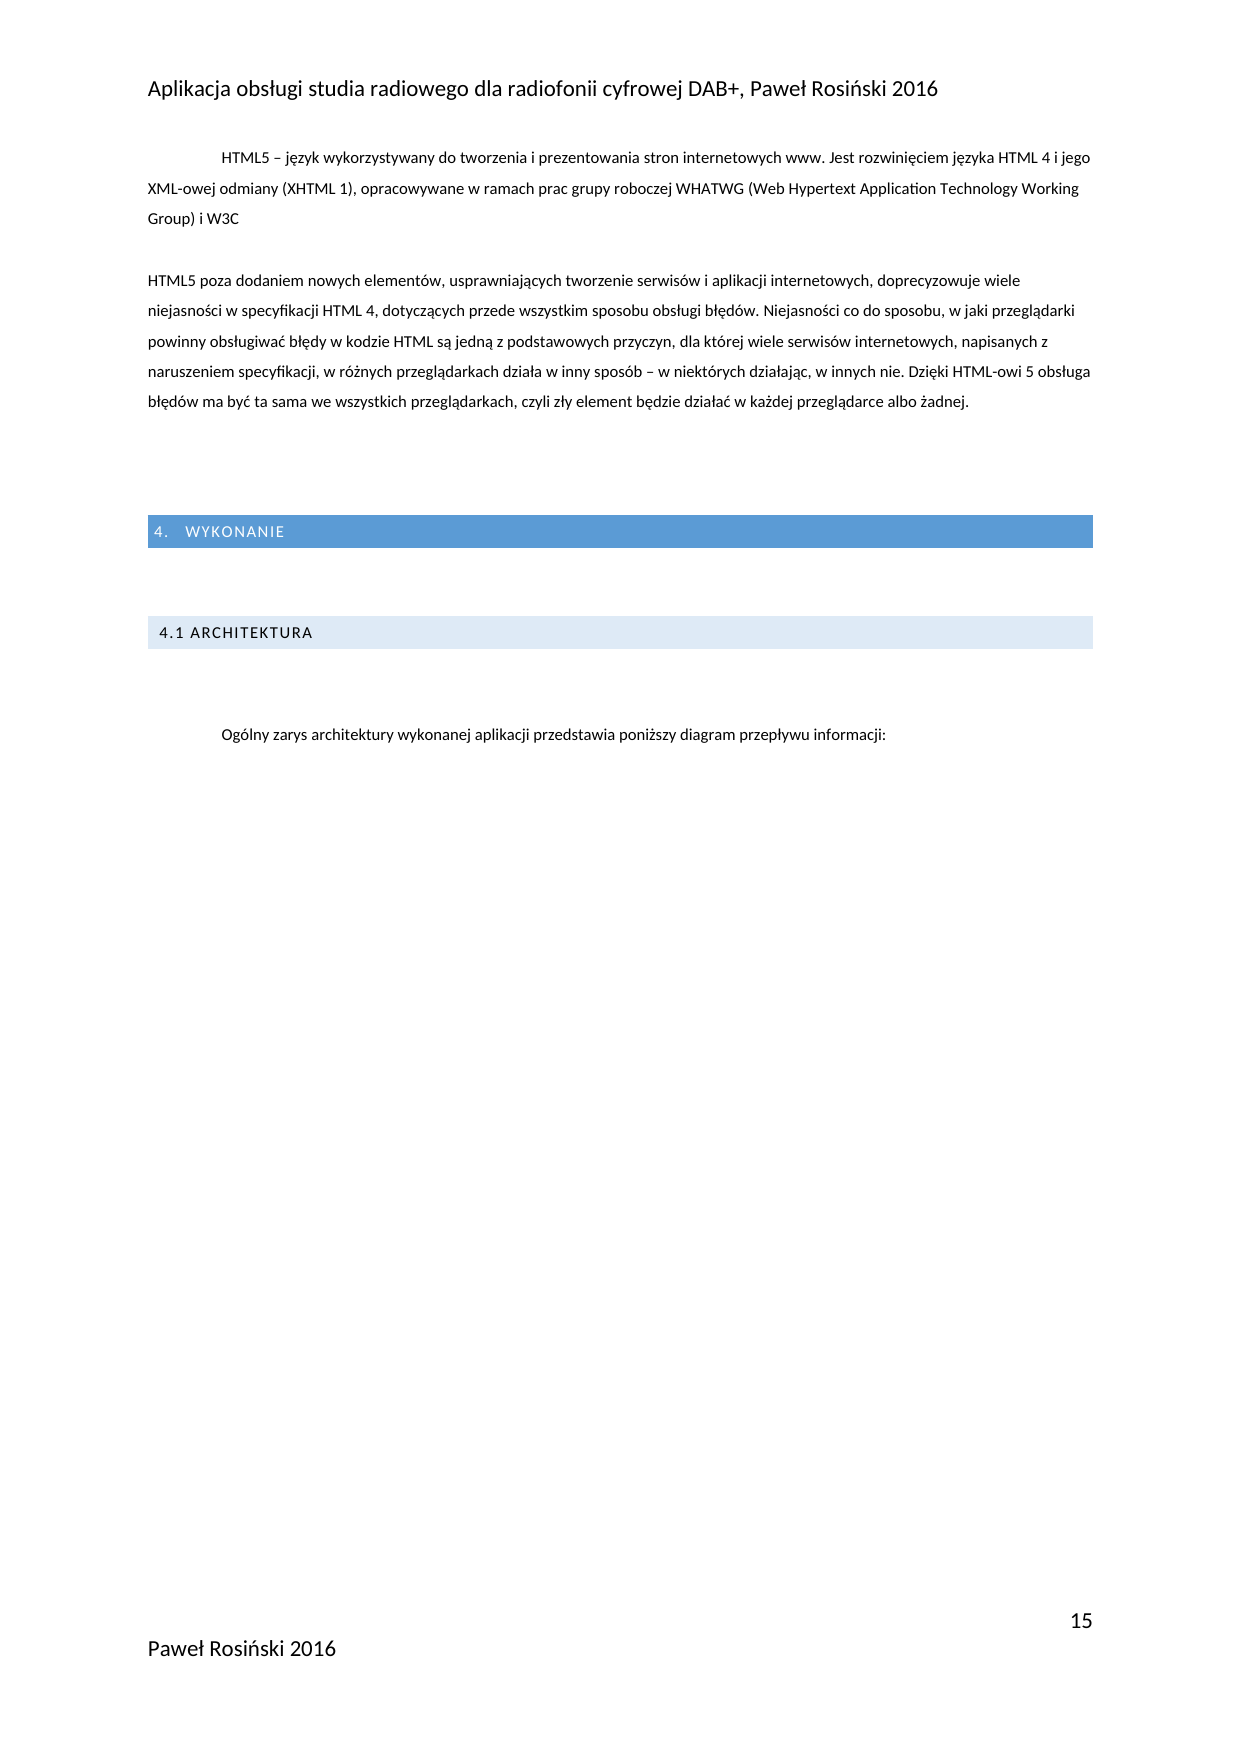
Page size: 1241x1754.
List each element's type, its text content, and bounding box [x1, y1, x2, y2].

list Wykonanie [154, 521, 1086, 542]
text Ogólny zarys architektury wykonanej aplikacji przedstawia poniższy diagram przepływu informacji: [148, 724, 1093, 744]
text HTML5 – język wykorzystywany do tworzenia i prezentowania stron internetowych www. Jest rozwinięciem języka HTML 4 i jego XML-owej odmiany (XHTML 1), opracowywane w ramach prac grupy roboczej WHATWG (Web Hypertext Application Technology Working Group) i W3C [148, 148, 1093, 229]
text HTML5 poza dodaniem nowych elementów, usprawniających tworzenie serwisów i aplikacji internetowych, doprecyzowuje wiele niejasności w specyfikacji HTML 4, dotyczących przede wszystkim sposobu obsługi błędów. Niejasności co do sposobu, w jaki przeglądarki powinny obsługiwać błędy w kodzie HTML są jedną z podstawowych przyczyn, dla której wiele serwisów internetowych, napisanych z naruszeniem specyfikacji, w różnych przeglądarkach działa w inny sposób – w niektórych działając, w innych nie. Dzięki HTML-owi 5 obsługa błędów ma być ta sama we wszystkich przeglądarkach, czyli zły element będzie działać w każdej przeglądarce albo żadnej. [148, 270, 1093, 412]
subtitle 4.1 Architektura [154, 622, 1086, 642]
